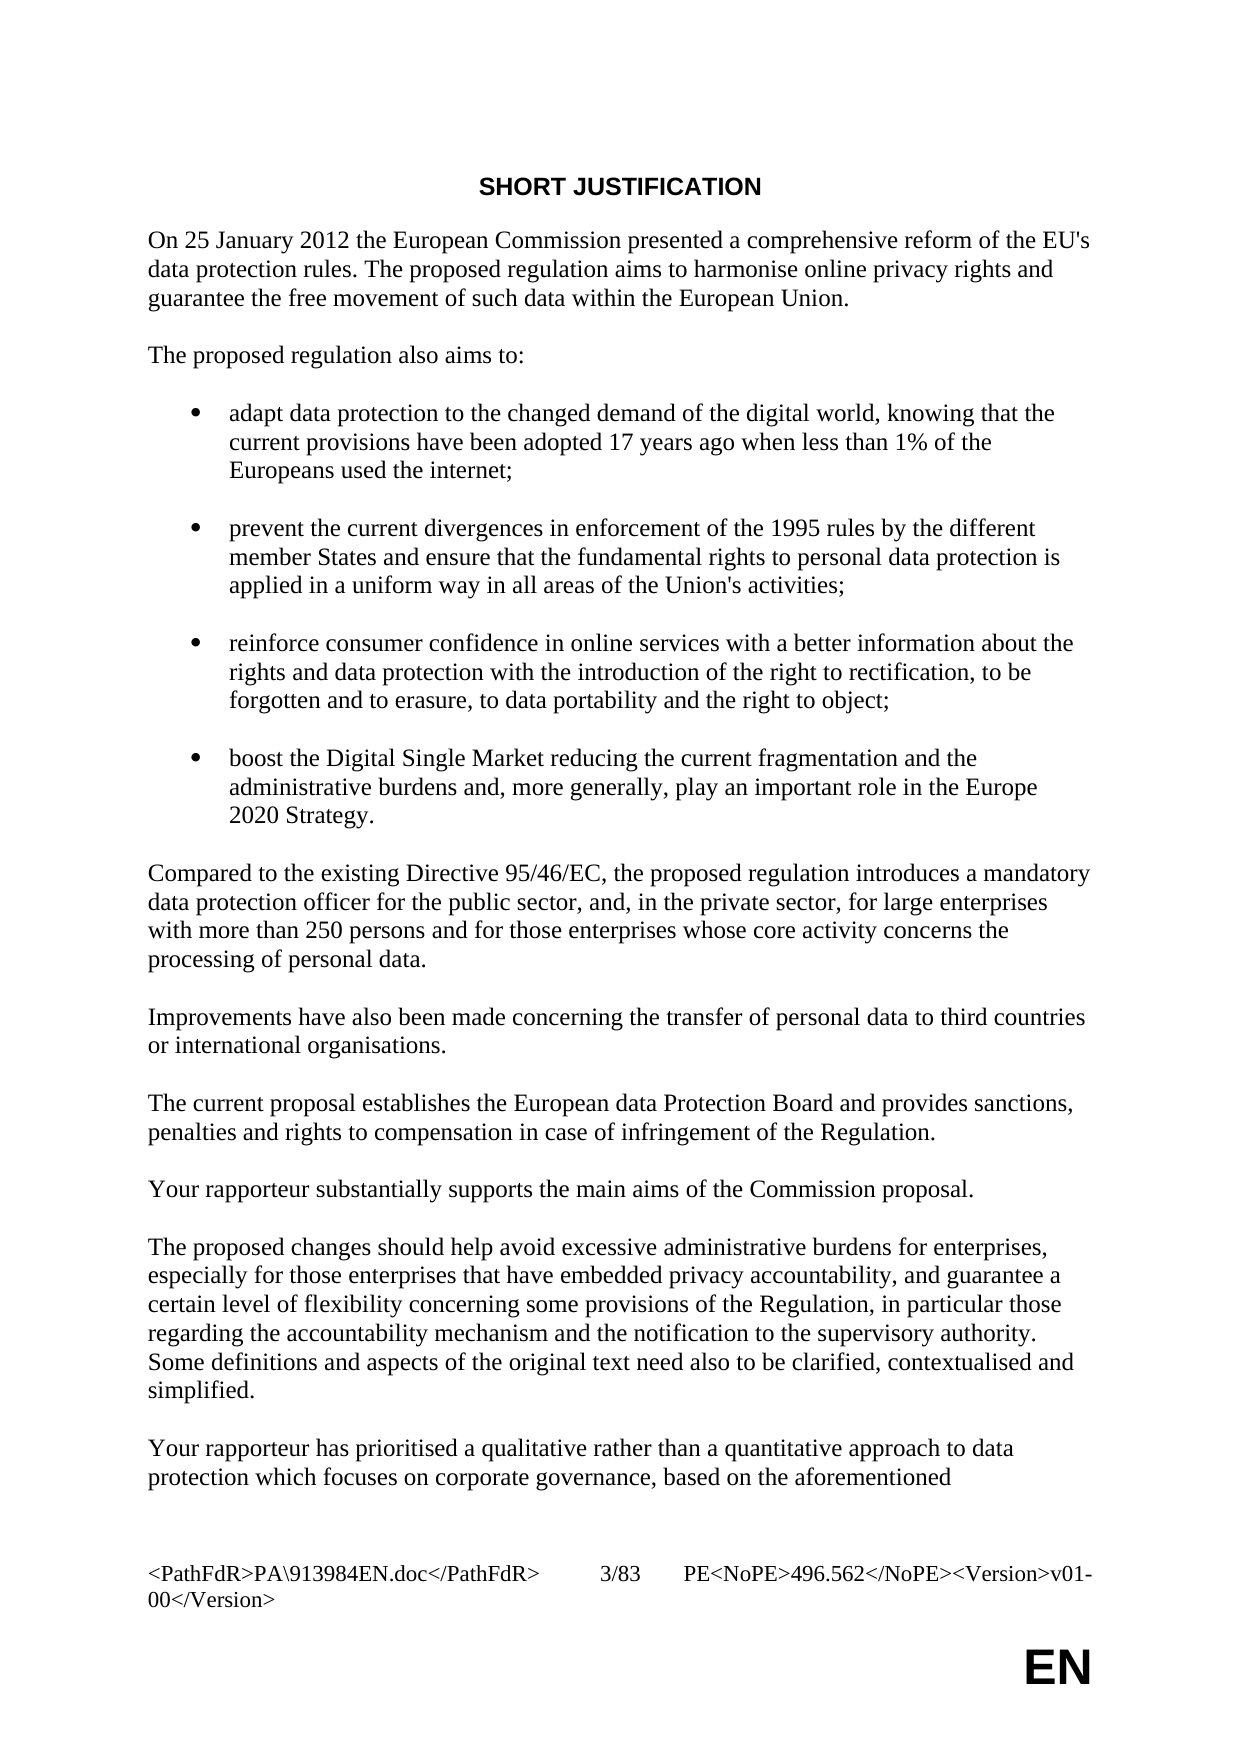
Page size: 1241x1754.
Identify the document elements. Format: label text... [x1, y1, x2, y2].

text Compared to the existing Directive 95/46/EC, the proposed regulation introduces a mandatory data protection officer for the public sector, and, in the private sector, for large enterprises with more than 250 persons and for those enterprises whose core activity concerns the processing of personal data. [148, 858, 1092, 973]
text The proposed regulation also aims to: [148, 341, 1092, 369]
text Improvements have also been made concerning the transfer of personal data to third countries or international organisations. [148, 1002, 1092, 1059]
text The current proposal establishes the European data Protection Board and provides sanctions, penalties and rights to compensation in case of infringement of the Regulation. [148, 1088, 1092, 1146]
text Your rapporteur substantially supports the main aims of the Commission proposal. [148, 1174, 1092, 1203]
text The proposed changes should help avoid excessive administrative burdens for enterprises, especially for those enterprises that have embedded privacy accountability, and guarantee a certain level of flexibility concerning some provisions of the Regulation, in particular those regarding the accountability mechanism and the notification to the supervisory authority. Some definitions and aspects of the original text need also to be clarified, contextualised and simplified. [148, 1232, 1092, 1404]
list boost the Digital Single Market reducing the current fragmentation and the administrative burdens and, more generally, play an important role in the Europe 2020 Strategy. [191, 743, 1092, 829]
text On 25 January 2012 the European Commission presented a comprehensive reform of the EU's data protection rules. The proposed regulation aims to harmonise online privacy rights and guarantee the free movement of such data within the European Union. [148, 226, 1092, 312]
list prevent the current divergences in enforcement of the 1995 rules by the different member States and ensure that the fundamental rights to personal data protection is applied in a uniform way in all areas of the Union's activities; [191, 513, 1092, 599]
subtitle SHORT JUSTIFICATION [148, 172, 1092, 201]
list adapt data protection to the changed demand of the digital world, knowing that the current provisions have been adopted 17 years ago when less than 1% of the Europeans used the internet; [191, 398, 1092, 484]
text Your rapporteur has prioritised a qualitative rather than a quantitative approach to data protection which focuses on corporate governance, based on the aforementioned [148, 1433, 1092, 1491]
list reinforce consumer confidence in online services with a better information about the rights and data protection with the introduction of the right to rectification, to be forgotten and to erasure, to data portability and the right to object; [191, 628, 1092, 714]
